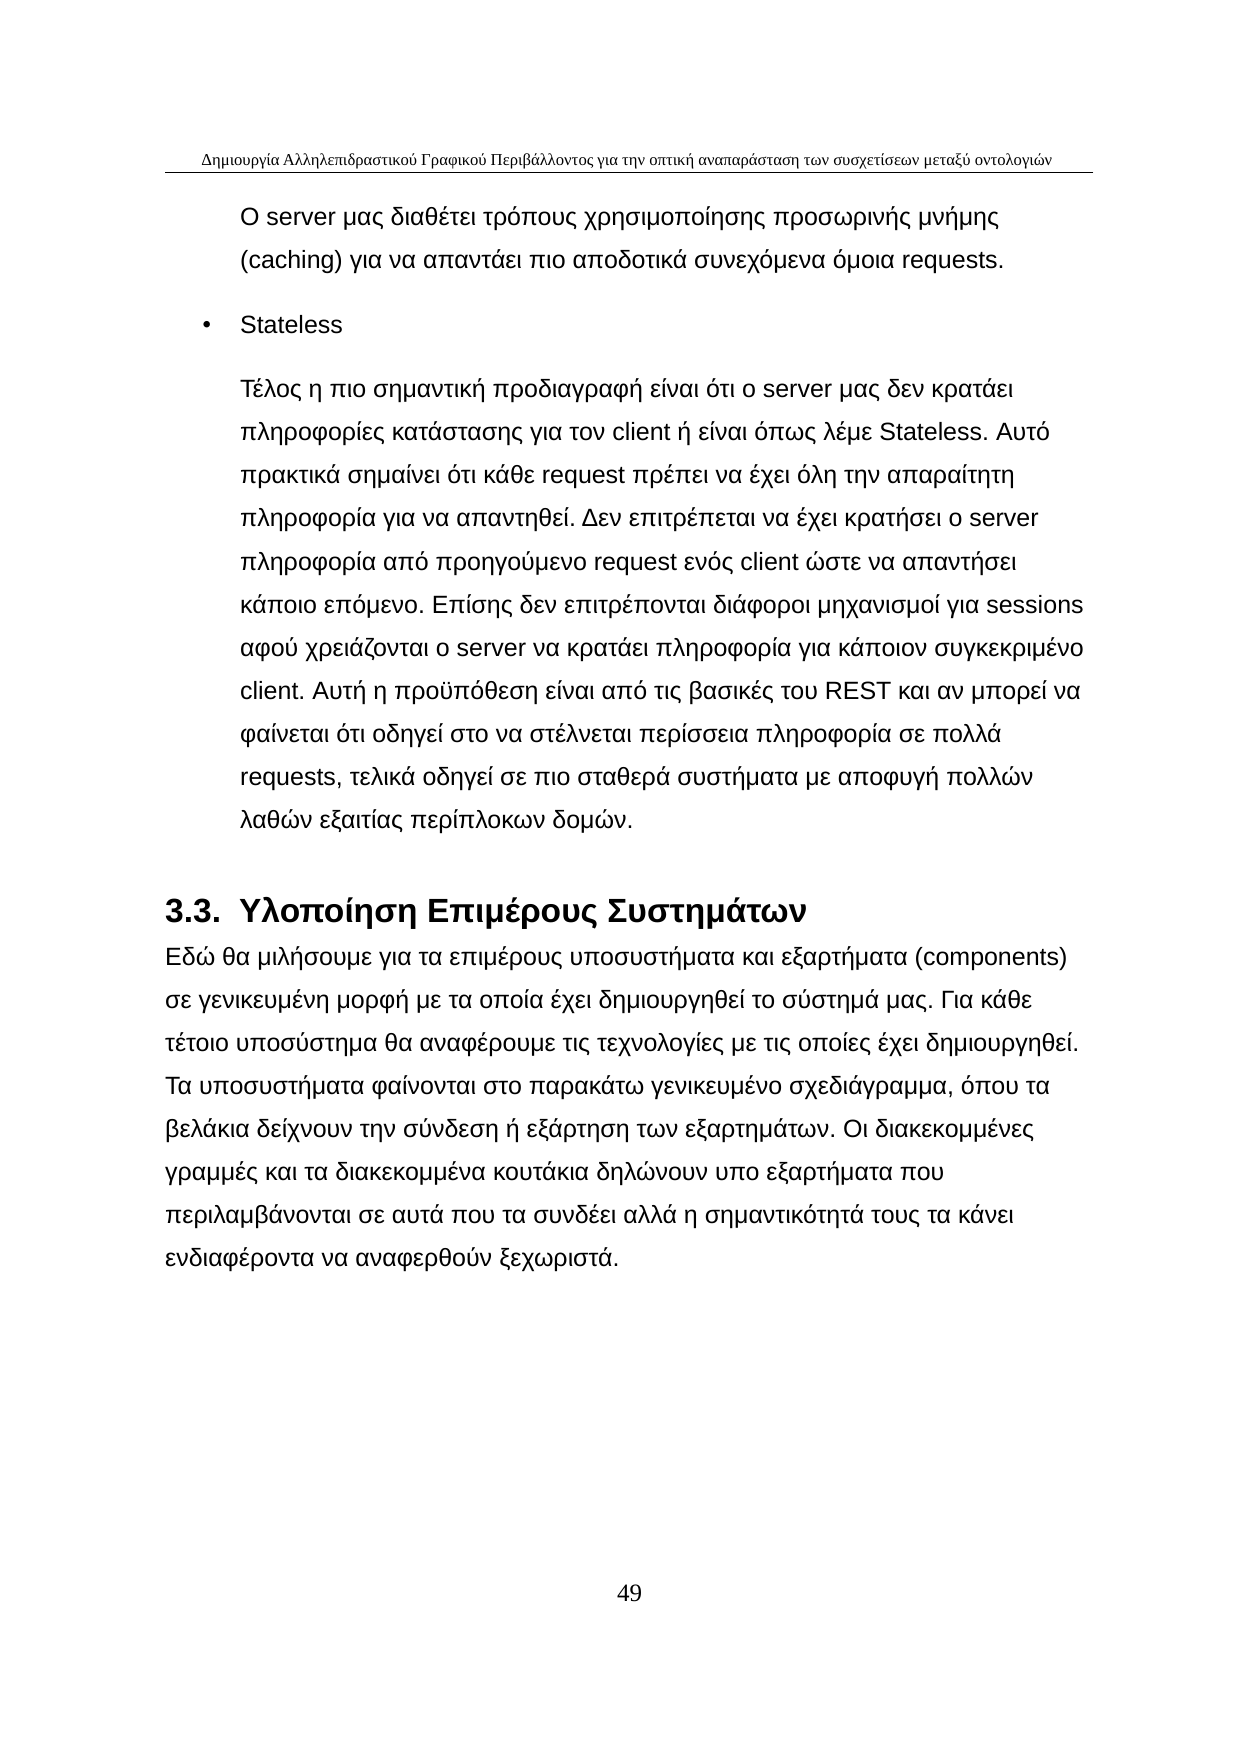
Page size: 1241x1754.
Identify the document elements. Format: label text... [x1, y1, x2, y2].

list Τέλος η πιο σημαντική προδιαγραφή είναι ότι ο server μας δεν κρατάει πληροφορίες κατάστασης για τον client ή είναι όπως λέμε Stateless. Αυτό πρακτικά σημαίνει ότι κάθε request πρέπει να έχει όλη την απαραίτητη πληροφορία για να απαντηθεί. Δεν επιτρέπεται να έχει κρατήσει ο server πληροφορία από προηγούμενο request ενός client ώστε να απαντήσει κάποιο επόμενο. Επίσης δεν επιτρέπονται διάφοροι μηχανισμοί για sessions αφού χρειάζονται ο server να κρατάει πληροφορία για κάποιον συγκεκριμένο client. Αυτή η προϋπόθεση είναι από τις βασικές του REST και αν μπορεί να φαίνεται ότι οδηγεί στο να στέλνεται περίσσεια πληροφορία σε πολλά requests, τελικά οδηγεί σε πιο σταθερά συστήματα με αποφυγή πολλών λαθών εξαιτίας περίπλοκων δομών. [202, 374, 1093, 834]
list Stateless [202, 310, 1093, 338]
text Εδώ θα μιλήσουμε για τα επιμέρους υποσυστήματα και εξαρτήματα (components) σε γενικευμένη μορφή με τα οποία έχει δημιουργηθεί το σύστημά μας. Για κάθε τέτοιο υποσύστημα θα αναφέρουμε τις τεχνολογίες με τις οποίες έχει δημιουργηθεί. Τα υποσυστήματα φαίνονται στο παρακάτω γενικευμένο σχεδιάγραμμα, όπου τα βελάκια δείχνουν την σύνδεση ή εξάρτηση των εξαρτημάτων. Οι διακεκομμένες γραμμές και τα διακεκομμένα κουτάκια δηλώνουν υπο εξαρτήματα που περιλαμβάνονται σε αυτά που τα συνδέει αλλά η σημαντικότητά τους τα κάνει ενδιαφέροντα να αναφερθούν ξεχωριστά. [165, 942, 1093, 1272]
list Ο server μας διαθέτει τρόπους χρησιμοποίησης προσωρινής μνήμης (caching) για να απαντάει πιο αποδοτικά συνεχόμενα όμοια requests. [202, 202, 1093, 274]
subtitle Υλοποίηση Επιμέρους Συστημάτων [165, 890, 1093, 929]
